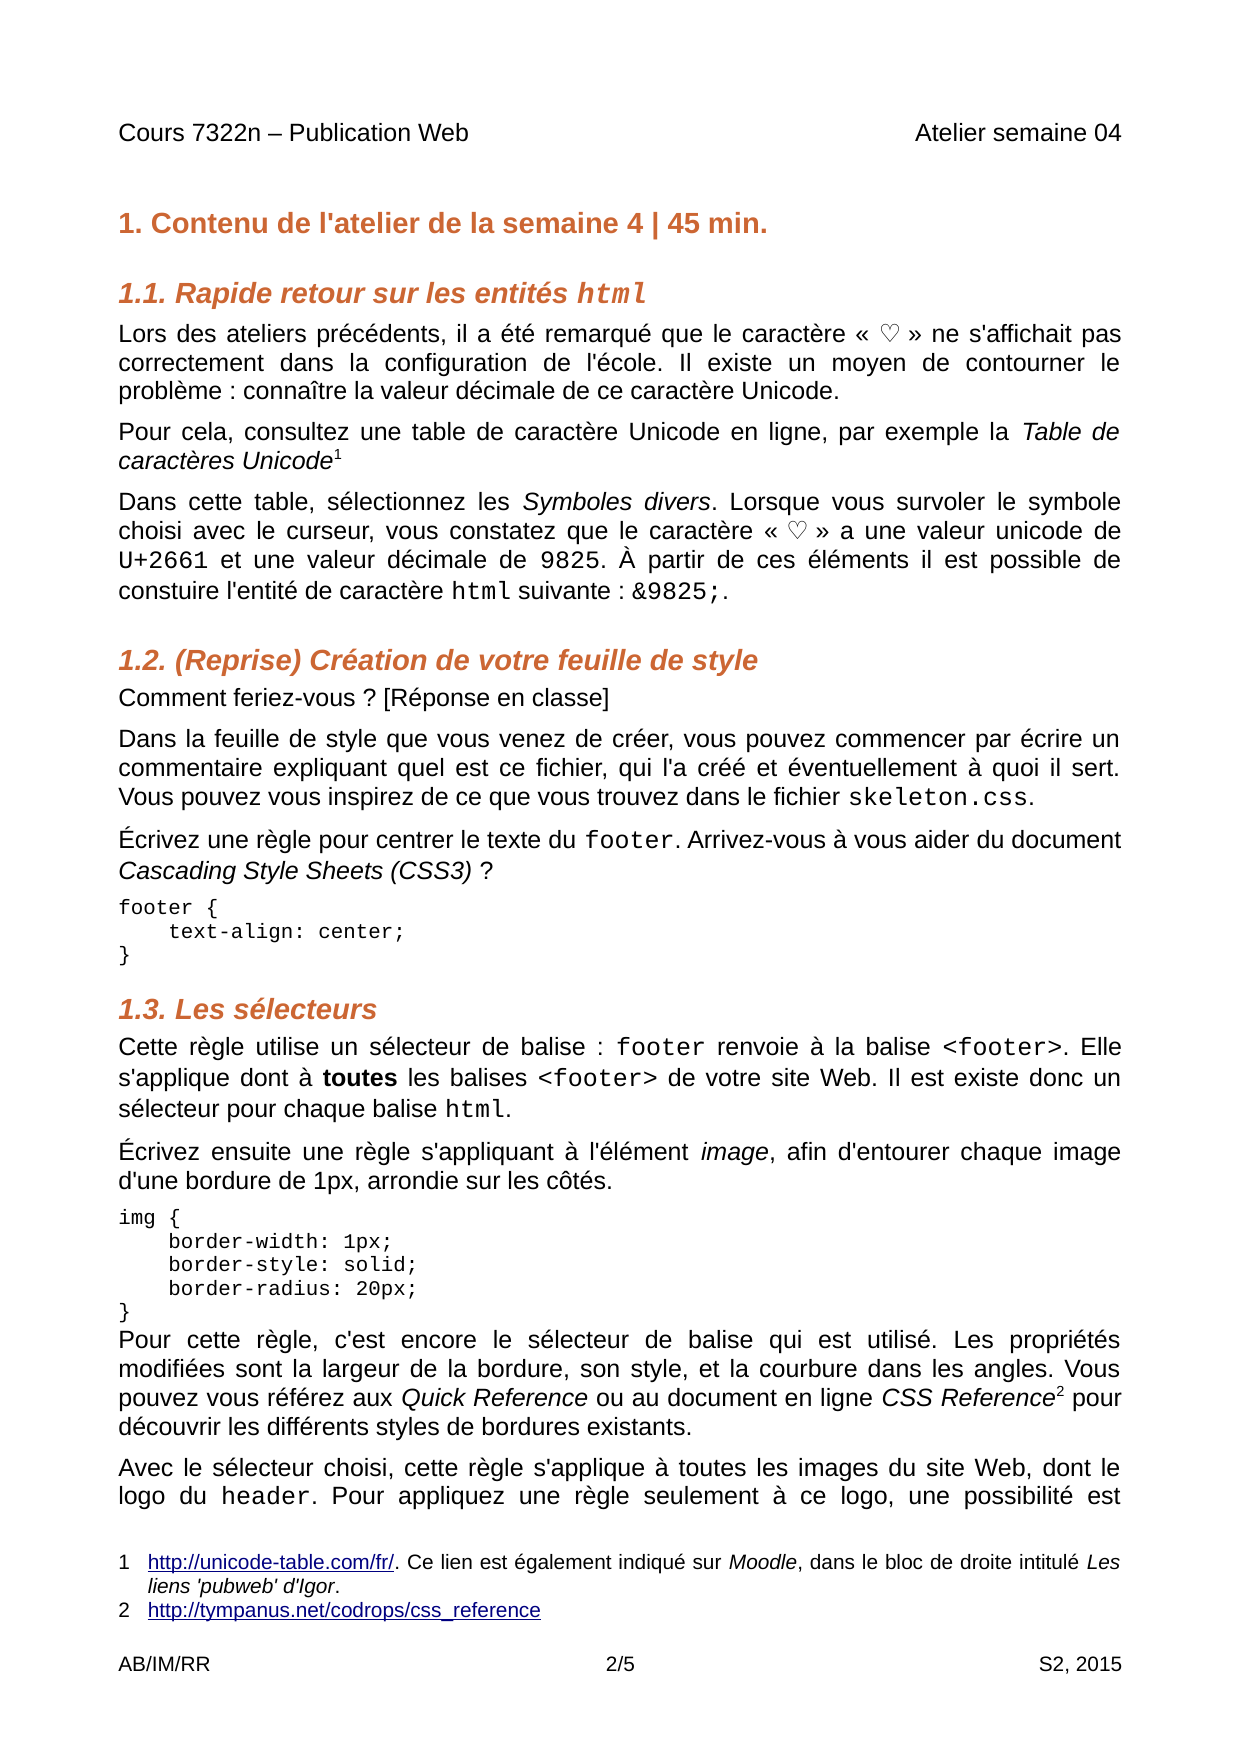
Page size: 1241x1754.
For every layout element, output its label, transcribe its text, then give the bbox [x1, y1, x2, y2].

subtitle Contenu de l'atelier de la semaine 4 | 45 min. [118, 207, 1122, 240]
text img { [118, 1207, 1122, 1231]
text Comment feriez-vous ? [Réponse en classe] [118, 683, 1122, 712]
text border-width: 1px; [118, 1231, 1122, 1254]
text Pour cela, consultez une table de caractère Unicode en ligne, par exemple la Table de caractères Unicode [118, 417, 1122, 475]
text Lors des ateliers précédents, il a été remarqué que le caractère « ♡ » ne s'affichait pas correctement dans la configuration de l'école. Il existe un moyen de contourner le problème : connaître la valeur décimale de ce caractère Unicode. [118, 319, 1122, 405]
text Écrivez une règle pour centrer le texte du footer. Arrivez-vous à vous aider du document Cascading Style Sheets (CSS3) ? [118, 825, 1122, 885]
text border-style: solid; [118, 1254, 1122, 1278]
text http://tympanus.net/codrops/css_reference [118, 1598, 1122, 1622]
text } [118, 1302, 1122, 1325]
subtitle Rapide retour sur les entités html [118, 276, 1122, 312]
text footer { [118, 897, 1122, 921]
text Dans cette table, sélectionnez les Symboles divers. Lorsque vous survoler le symbole choisi avec le curseur, vous constatez que le caractère « ♡ » a une valeur unicode de U+2661 et une valeur décimale de 9825. À partir de ces éléments il est possible de constuire l'entité de caractère html suivante : &9825;. [118, 487, 1122, 607]
text Écrivez ensuite une règle s'appliquant à l'élément image, afin d'entourer chaque image d'une bordure de 1px, arrondie sur les côtés. [118, 1137, 1122, 1194]
text text-align: center; [118, 921, 1122, 944]
text Dans la feuille de style que vous venez de créer, vous pouvez commencer par écrire un commentaire expliquant quel est ce fichier, qui l'a créé et éventuellement à quoi il sert. Vous pouvez vous inspirez de ce que vous trouvez dans le fichier skeleton.css. [118, 724, 1122, 812]
subtitle Les sélecteurs [118, 992, 1122, 1025]
text Avec le sélecteur choisi, cette règle s'applique à toutes les images du site Web, dont le logo du header. Pour appliquez une règle seulement à ce logo, une possibilité est [118, 1453, 1122, 1512]
text } [118, 944, 1122, 968]
text Cette règle utilise un sélecteur de balise : footer renvoie à la balise <footer>. Elle s'applique dont à toutes les balises <footer> de votre site Web. Il est existe donc un sélecteur pour chaque balise html. [118, 1032, 1122, 1124]
text http://unicode-table.com/fr/. Ce lien est également indiqué sur Moodle, dans le bloc de droite intitulé Les liens 'pubweb' d'Igor. [118, 1550, 1122, 1598]
subtitle (Reprise) Création de votre feuille de style [118, 643, 1122, 676]
text border-radius: 20px; [118, 1278, 1122, 1302]
text Pour cette règle, c'est encore le sélecteur de balise qui est utilisé. Les propriétés modifiées sont la largeur de la bordure, son style, et la courbure dans les angles. Vous pouvez vous référez aux Quick Reference ou au document en ligne CSS Reference pour découvrir les différents styles de bordures existants. [118, 1325, 1122, 1440]
